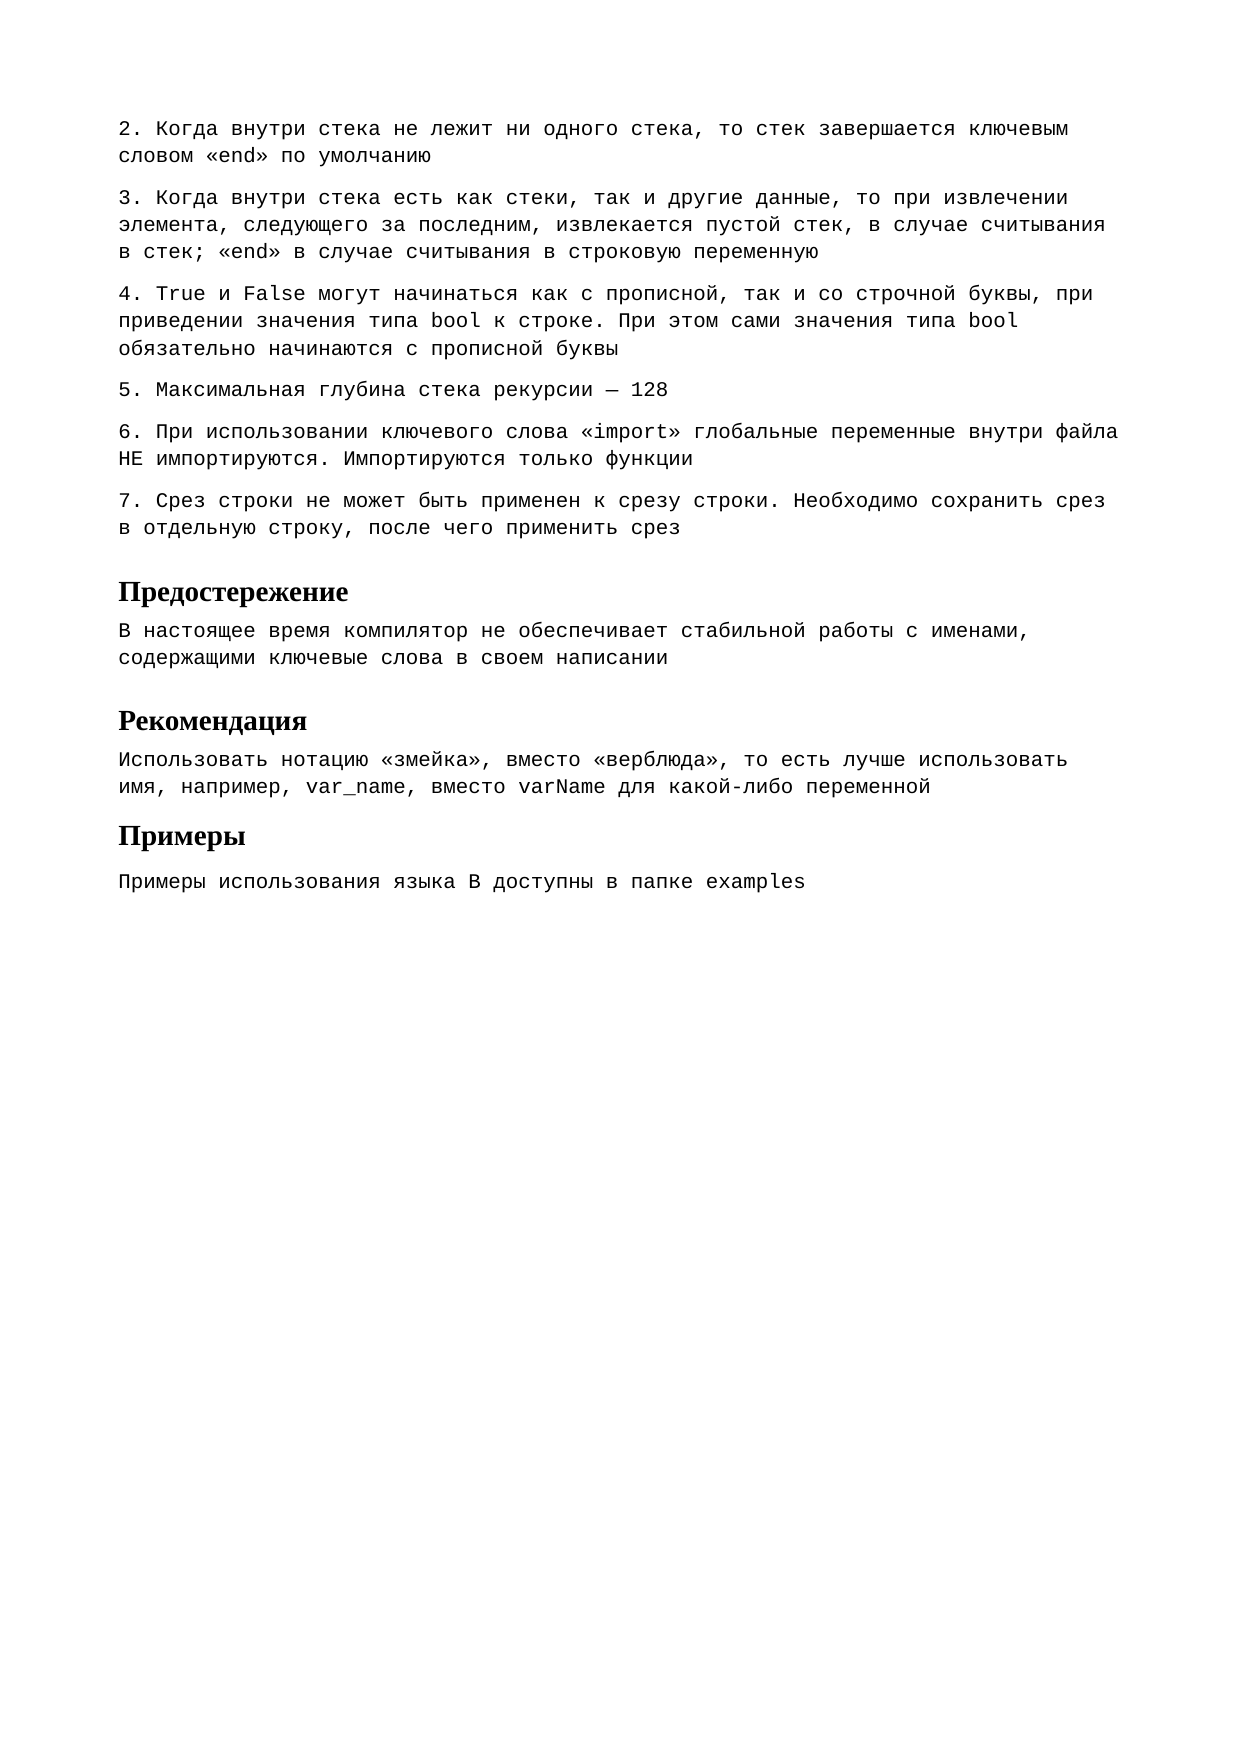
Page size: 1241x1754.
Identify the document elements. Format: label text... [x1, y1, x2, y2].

text 4. True и False могут начинаться как с прописной, так и со строчной буквы, при приведении значения типа bool к строке. При этом сами значения типа bool обязательно начинаются с прописной буквы [118, 283, 1122, 361]
text В настоящее время компилятор не обеспечивает стабильной работы с именами, содержащими ключевые слова в своем написании [118, 620, 1122, 671]
subtitle Предостережение [118, 574, 1122, 607]
subtitle Рекомендация [118, 703, 1122, 737]
text 6. При использовании ключевого слова «import» глобальные переменные внутри файла НЕ импортируются. Импортируются только функции [118, 421, 1122, 472]
text Примеры использования языка B доступны в папке examples [118, 871, 1122, 895]
text 5. Максимальная глубина стека рекурсии — 128 [118, 379, 1122, 403]
text 3. Когда внутри стека есть как стеки, так и другие данные, то при извлечении элемента, следующего за последним, извлекается пустой стек, в случае считывания в стек; «end» в случае считывания в строковую переменную [118, 187, 1122, 265]
text 7. Срез строки не может быть применен к срезу строки. Необходимо сохранить срез в отдельную строку, после чего применить срез [118, 490, 1122, 541]
text Примеры [118, 818, 1122, 852]
text 2. Когда внутри стека не лежит ни одного стека, то стек завершается ключевым словом «end» по умолчанию [118, 118, 1122, 169]
text Использовать нотацию «змейка», вместо «верблюда», то есть лучше использовать имя, например, var_name, вместо varName для какой-либо переменной [118, 749, 1122, 800]
